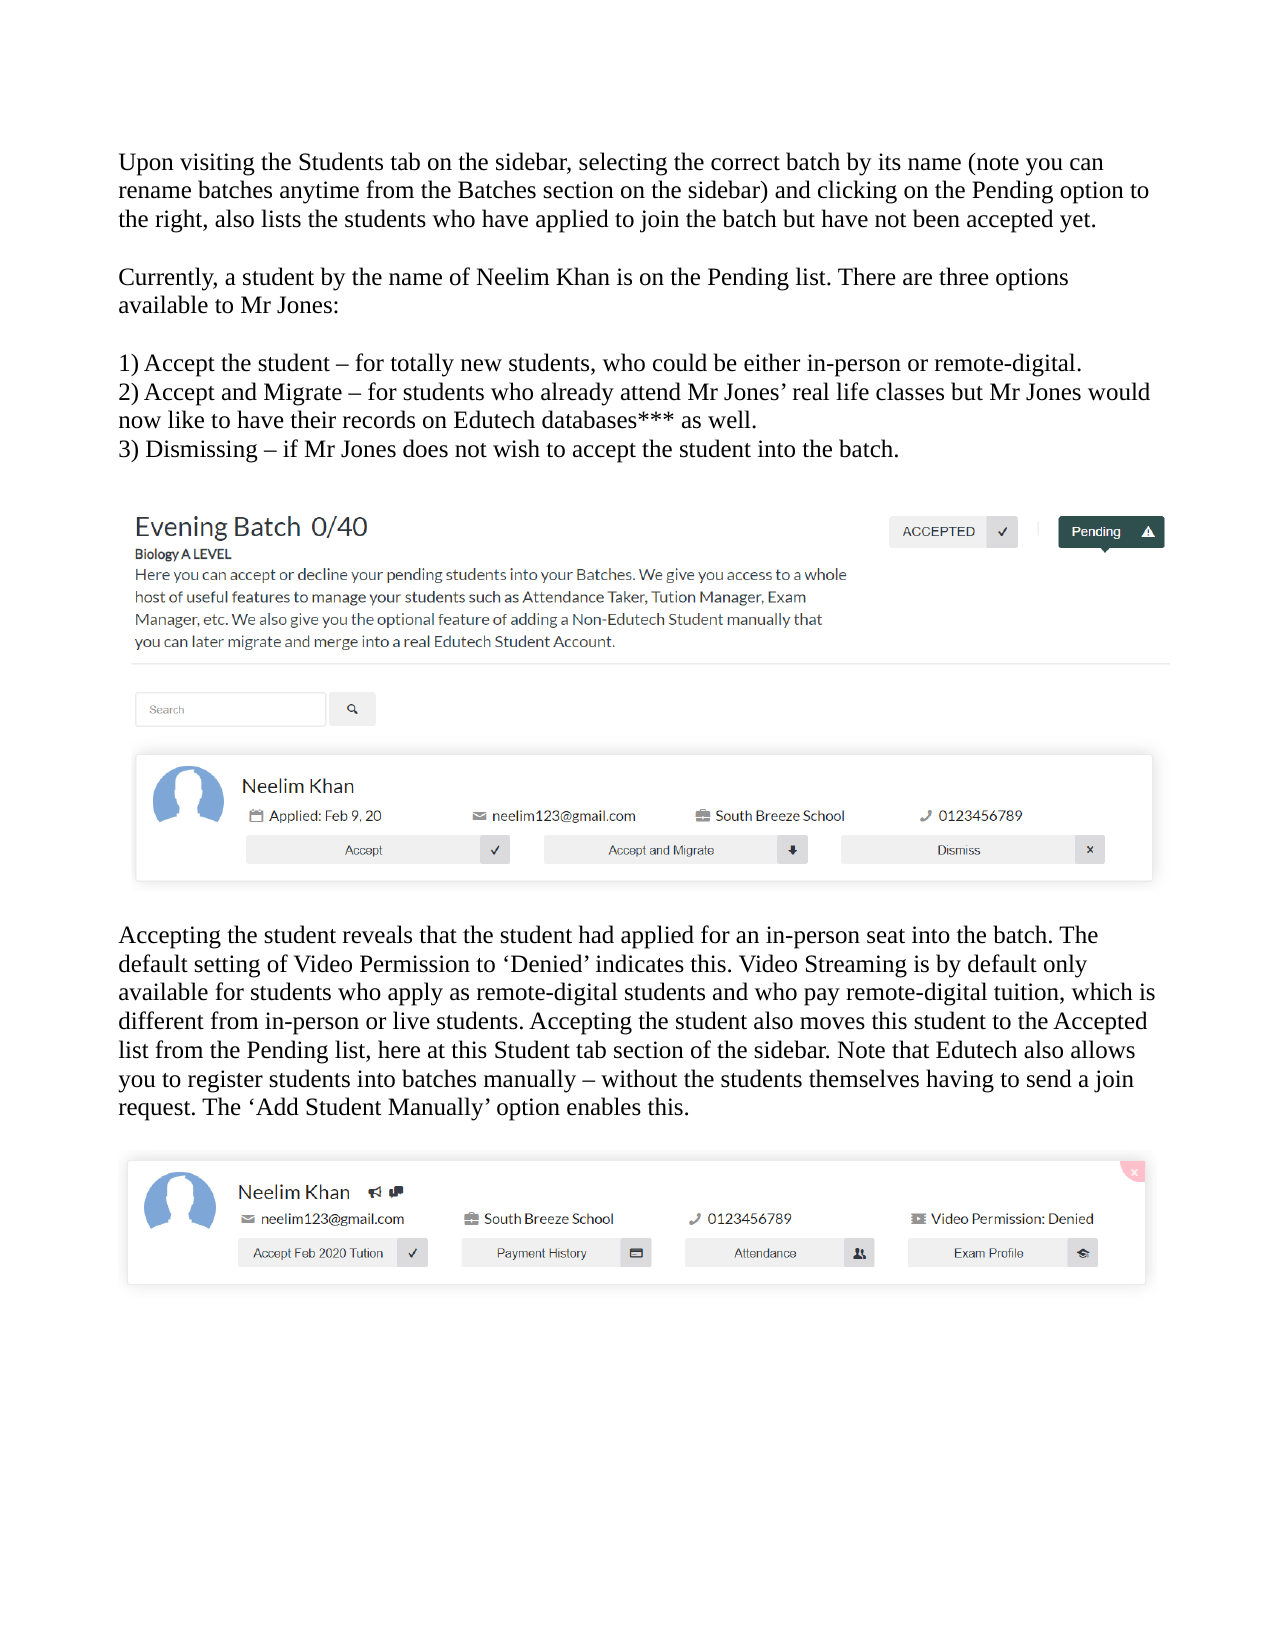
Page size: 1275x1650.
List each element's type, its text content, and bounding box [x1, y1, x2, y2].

text Accepting the student reveals that the student had applied for an in-person seat into the batch. The default setting of Video Permission to ‘Denied’ indicates this. Video Streaming is by default only available for students who apply as remote-digital students and who pay remote-digital tuition, which is different from in-person or live students. Accepting the student also moves this student to the Accepted list from the Pending list, here at this Student tab section of the sidebar. Note that Edutech also allows you to register students into batches manually – without the students themselves having to send a join request. The ‘Add Student Manually’ option enables this. [118, 920, 1157, 1121]
text 1) Accept the student – for totally new students, who could be either in-person or remote-digital. [118, 348, 1157, 377]
text Currently, a student by the name of Neelim Khan is on the Pending list. There are three options available to Mr Jones: [118, 262, 1157, 319]
text 2) Accept and Migrate – for students who already attend Mr Jones’ real life classes but Mr Jones would now like to have their records on Edutech databases*** as well. [118, 377, 1157, 434]
text Upon visiting the Students tab on the sidebar, selecting the correct batch by its name (note you can rename batches anytime from the Batches section on the sidebar) and clicking on the Pending option to the right, also lists the students who have applied to join the batch but have not been accepted yet. [118, 147, 1157, 233]
picture [131, 493, 1170, 892]
text 3) Dismissing – if Mr Jones does not wish to accept the student into the batch. [118, 434, 1157, 463]
picture [118, 1150, 1157, 1299]
